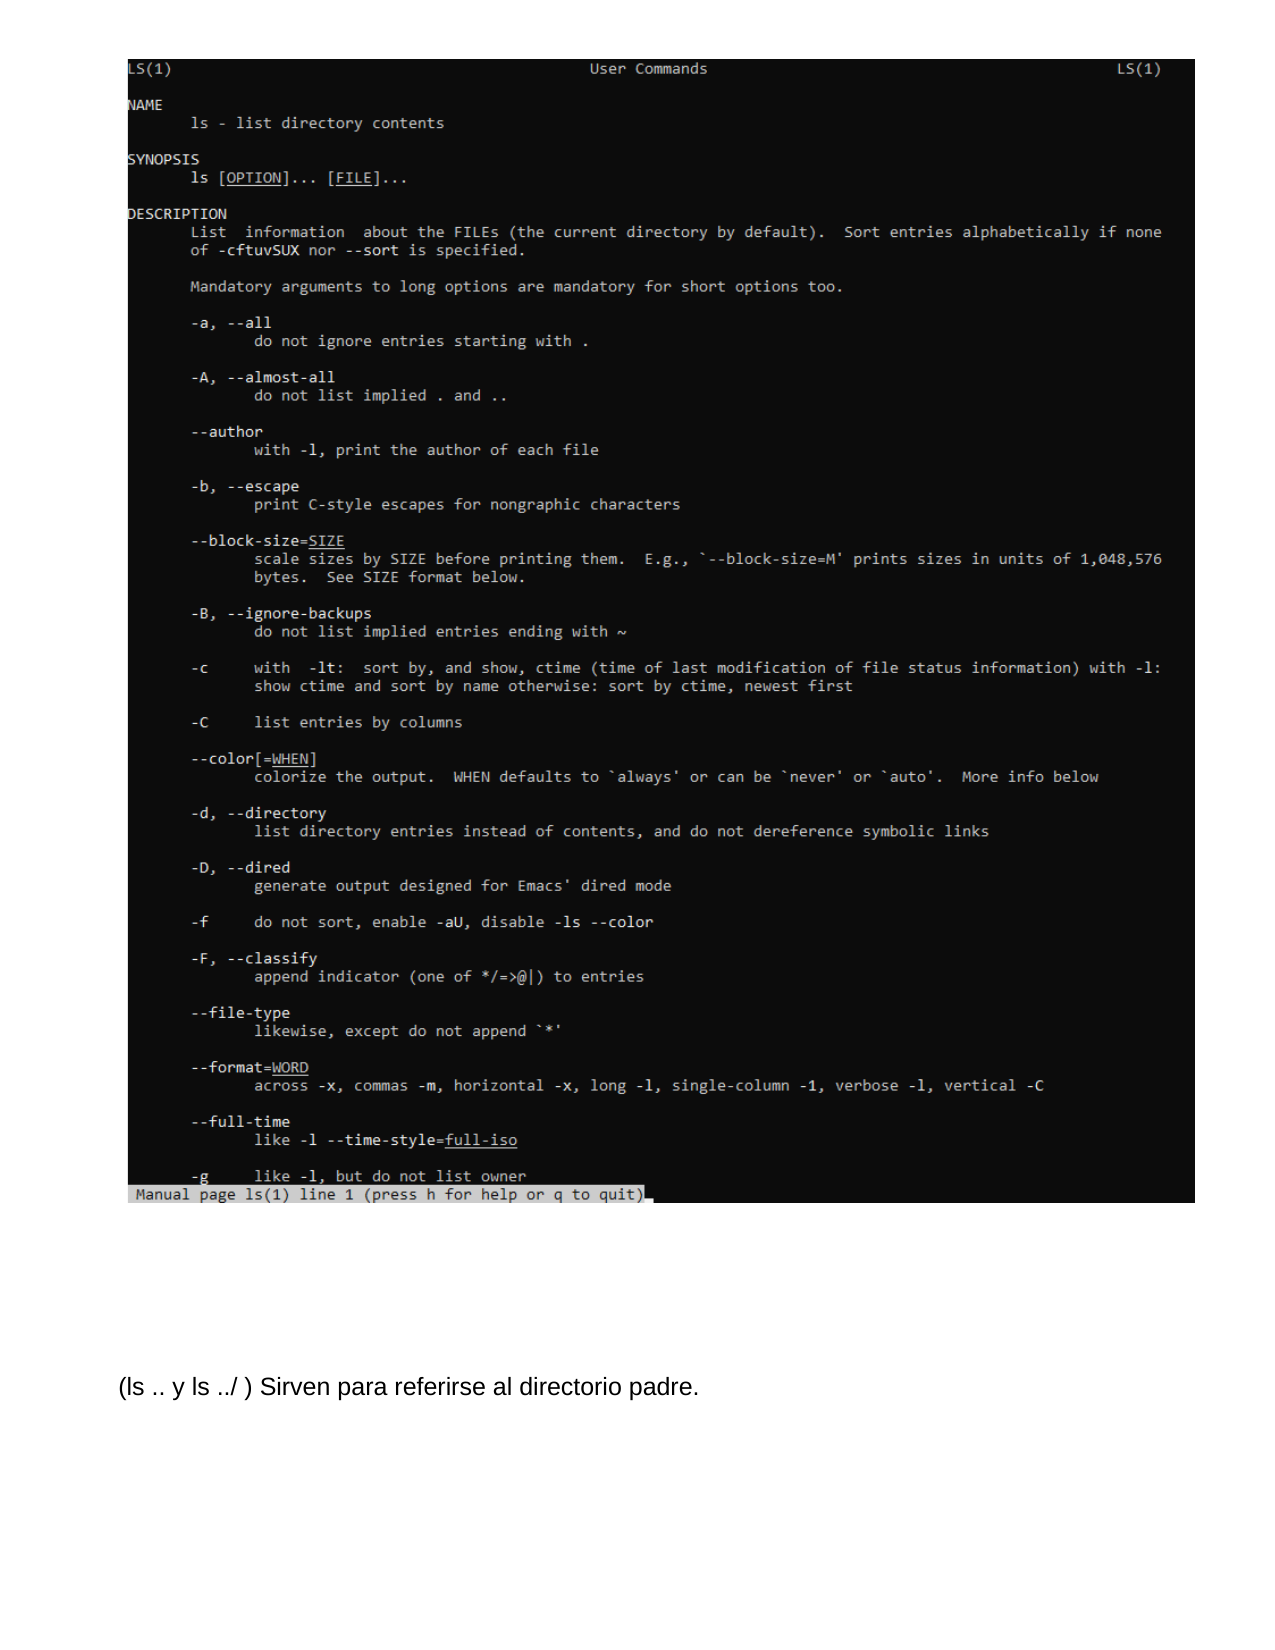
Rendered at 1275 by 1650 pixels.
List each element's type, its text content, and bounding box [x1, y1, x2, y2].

text (ls .. y ls ../ ) Sirven para referirse al directorio padre. [118, 1372, 1205, 1400]
